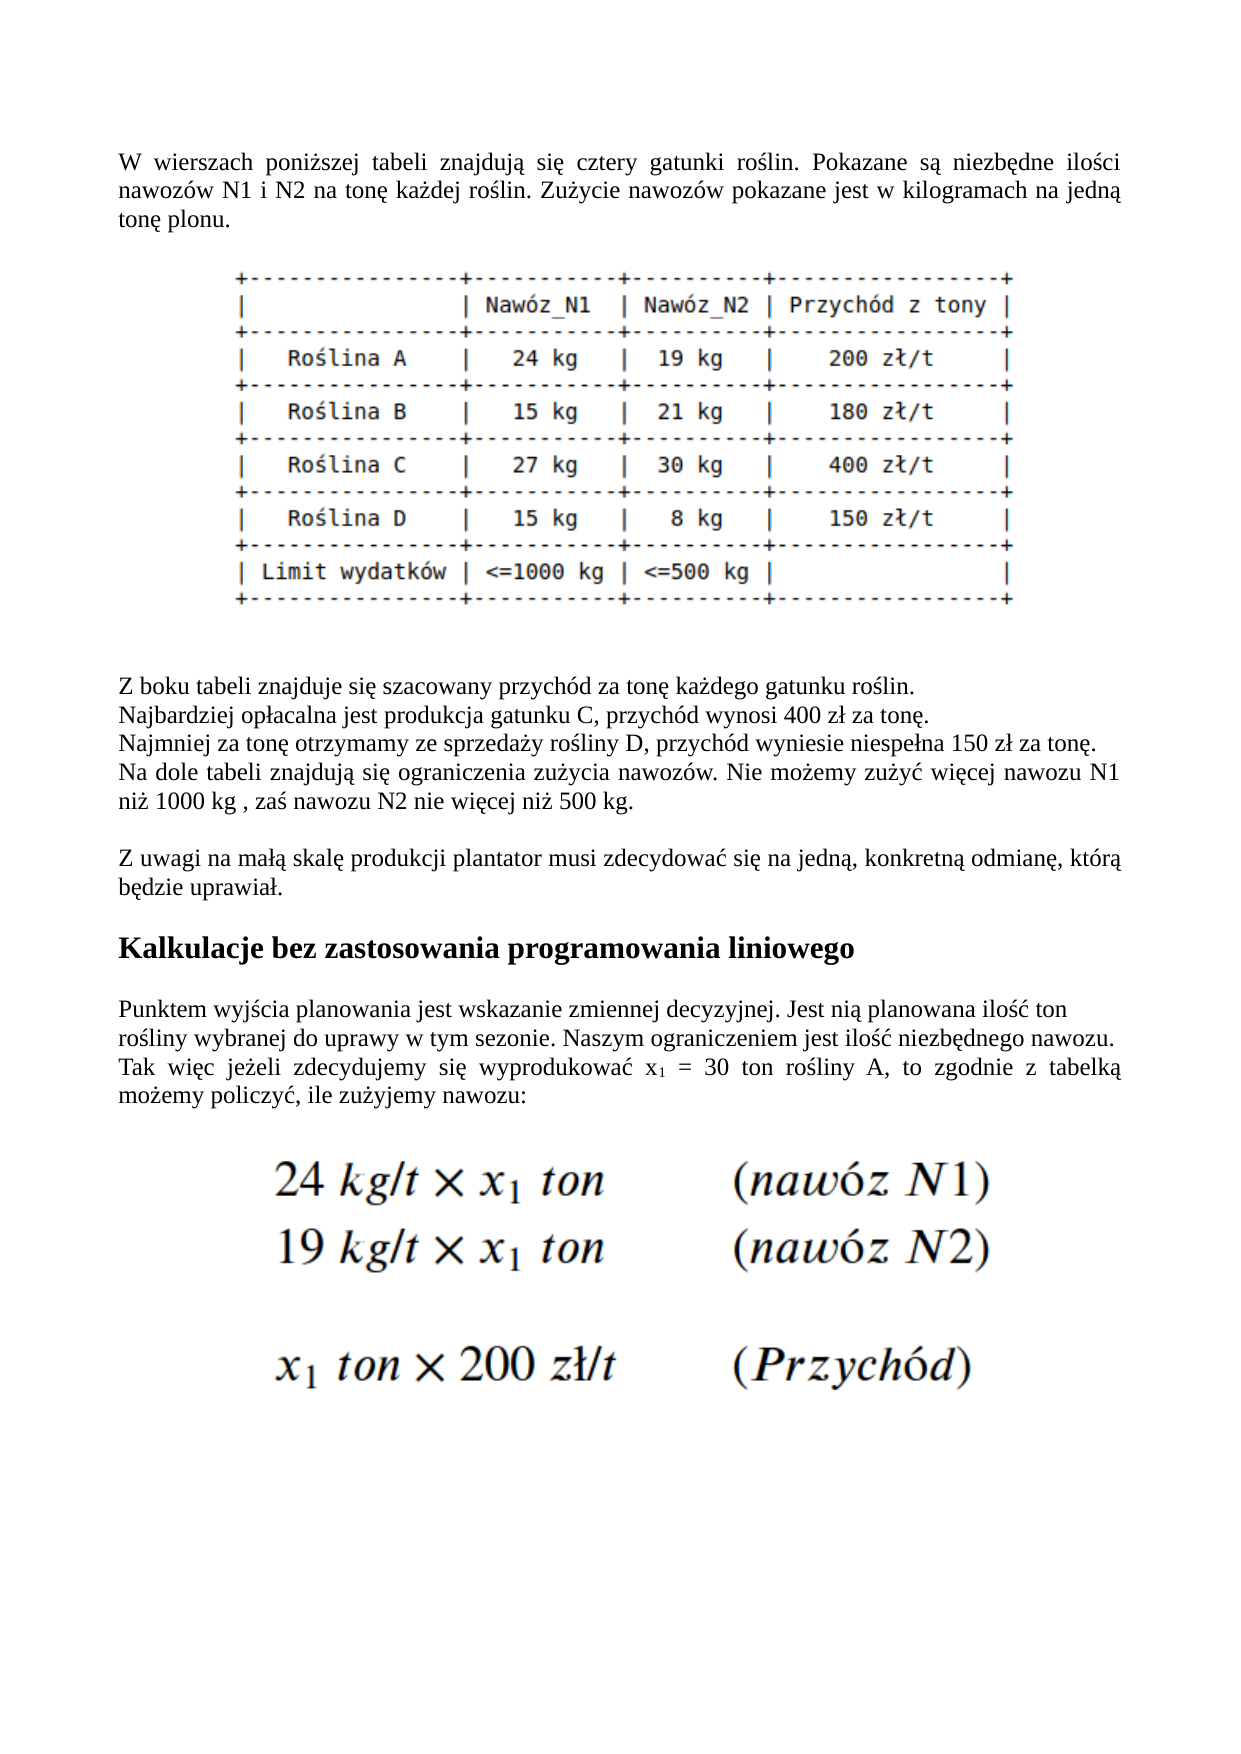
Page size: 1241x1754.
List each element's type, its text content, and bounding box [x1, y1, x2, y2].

text Tak więc jeżeli zdecydujemy się wyprodukować x1 = 30 ton rośliny A, to zgodnie z tabelką możemy policzyć, ile zużyjemy nawozu: [118, 1052, 1122, 1109]
picture [219, 1138, 1021, 1398]
text Najbardziej opłacalna jest produkcja gatunku C, przychód wynosi 400 zł za tonę. [118, 700, 1122, 728]
text rośliny wybranej do uprawy w tym sezonie. Naszym ograniczeniem jest ilość niezbędnego nawozu. [118, 1023, 1122, 1052]
text Na dole tabeli znajdują się ograniczenia zużycia nawozów. Nie możemy zużyć więcej nawozu N1 niż 1000 kg , zaś nawozu N2 nie więcej niż 500 kg. [118, 757, 1122, 815]
text Z boku tabeli znajduje się szacowany przychód za tonę każdego gatunku roślin. [118, 671, 1122, 700]
text Najmniej za tonę otrzymamy ze sprzedaży rośliny D, przychód wyniesie niespełna 150 zł za tonę. [118, 728, 1122, 757]
picture [218, 261, 1022, 614]
text Punktem wyjścia planowania jest wskazanie zmiennej decyzyjnej. Jest nią planowana ilość ton [118, 994, 1122, 1023]
text Z uwagi na małą skalę produkcji plantator musi zdecydować się na jedną, konkretną odmianę, którą będzie uprawiał. [118, 843, 1122, 901]
text W wierszach poniższej tabeli znajdują się cztery gatunki roślin. Pokazane są niezbędne ilości nawozów N1 i N2 na tonę każdej roślin. Zużycie nawozów pokazane jest w kilogramach na jedną tonę plonu. [118, 147, 1122, 233]
text Kalkulacje bez zastosowania programowania liniowego [118, 930, 1122, 966]
